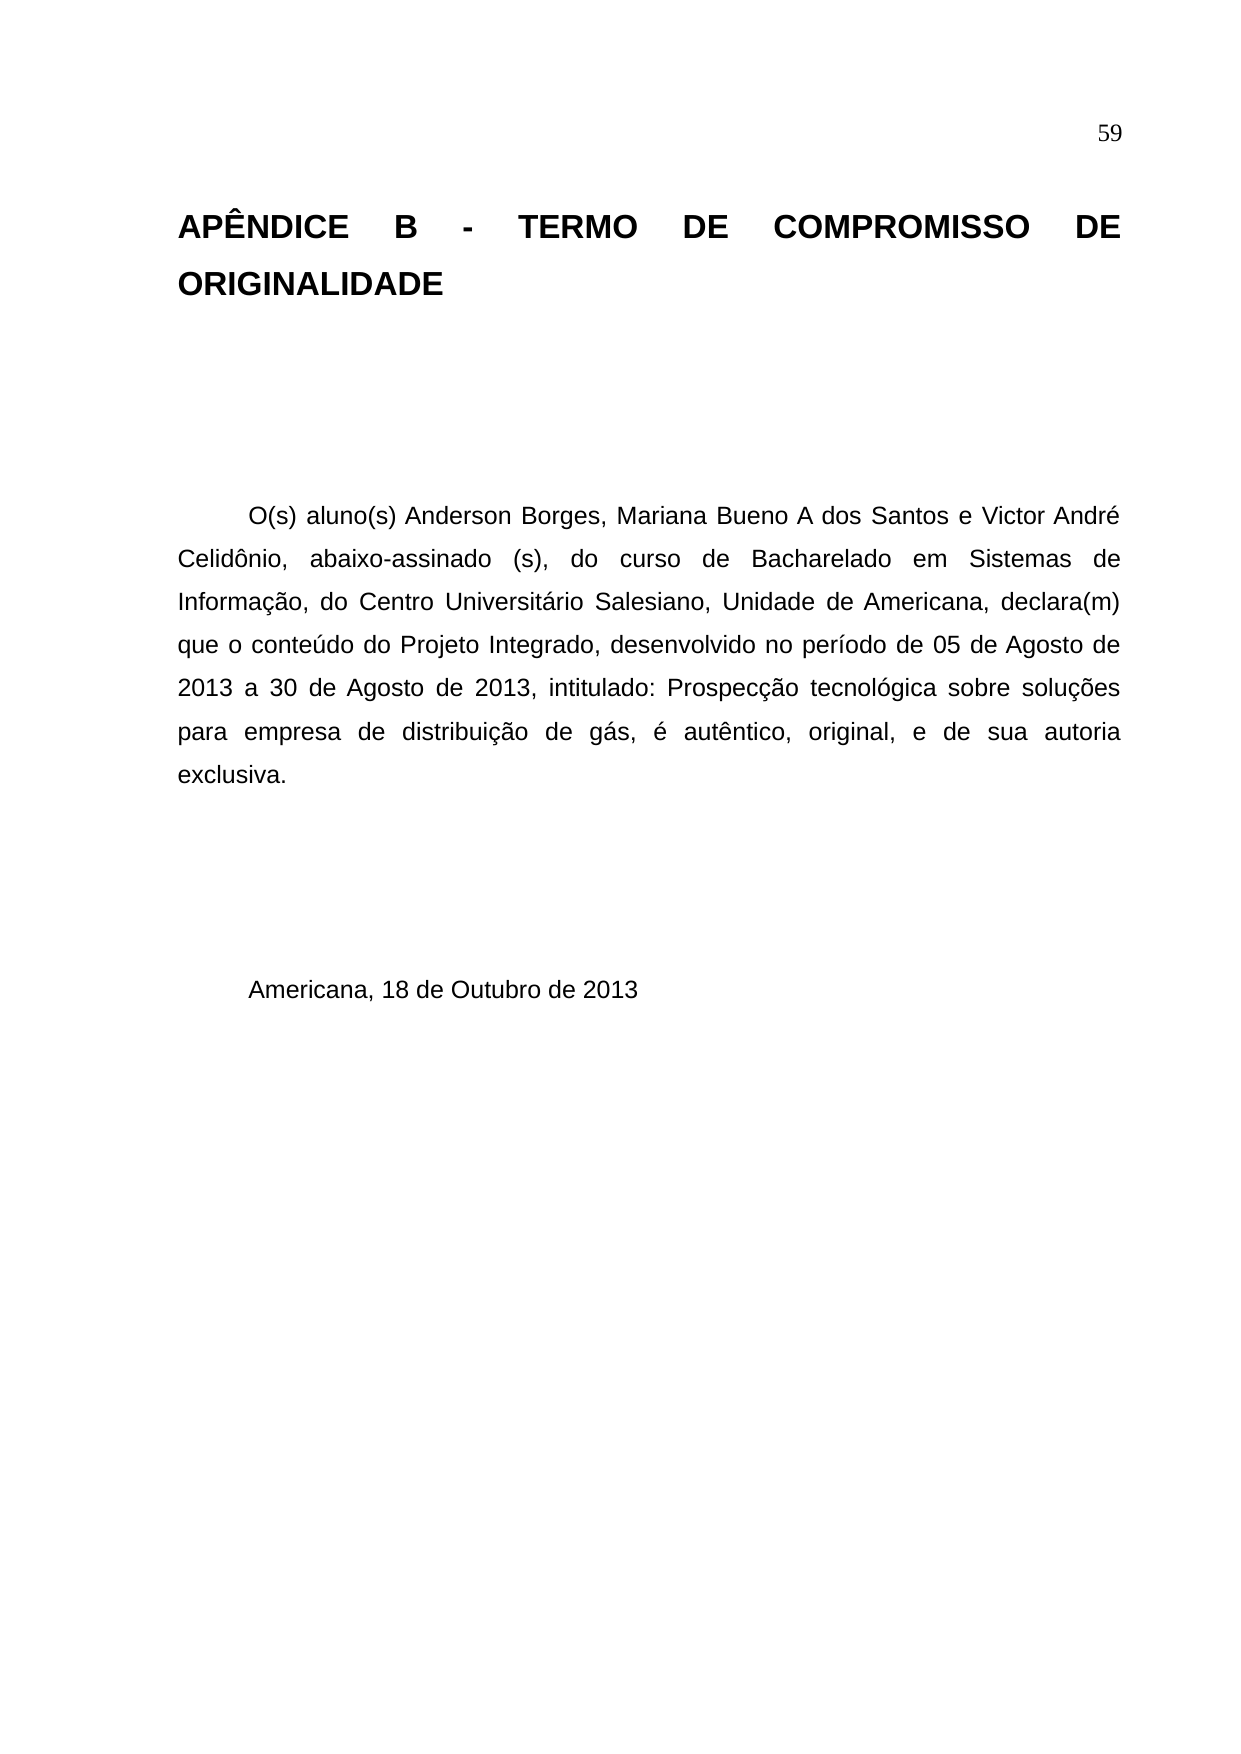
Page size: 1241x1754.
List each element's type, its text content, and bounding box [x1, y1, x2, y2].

text O(s) aluno(s) Anderson Borges, Mariana Bueno A dos Santos e Victor André Celidônio, abaixo-assinado (s), do curso de Bacharelado em Sistemas de Informação, do Centro Universitário Salesiano, Unidade de Americana, declara(m) que o conteúdo do Projeto Integrado, desenvolvido no período de 05 de Agosto de 2013 a 30 de Agosto de 2013, intitulado: Prospecção tecnológica sobre soluções para empresa de distribuição de gás, é autêntico, original, e de sua autoria exclusiva. [177, 501, 1122, 788]
text Americana, 18 de Outubro de 2013 [177, 975, 1122, 1004]
subtitle Apêndice b - Termo de Compromisso de Originalidade [177, 207, 1122, 303]
